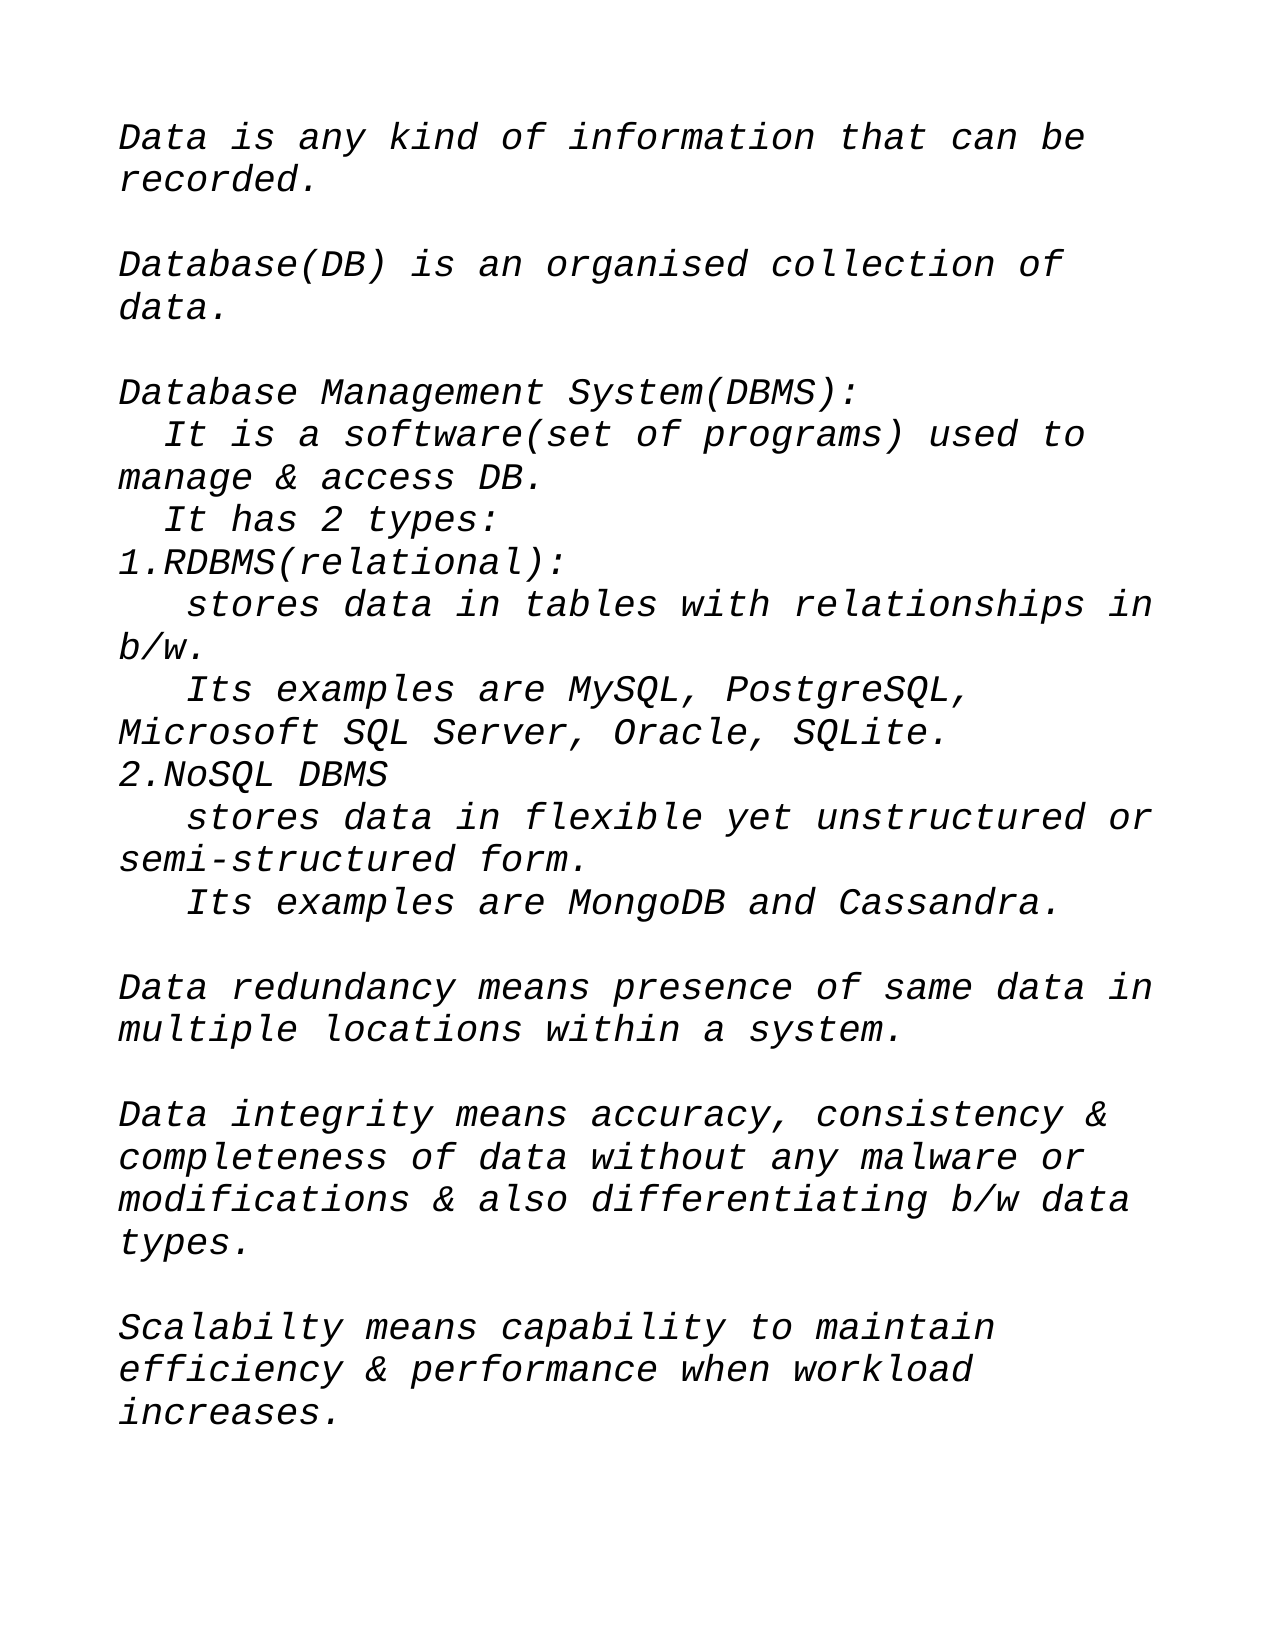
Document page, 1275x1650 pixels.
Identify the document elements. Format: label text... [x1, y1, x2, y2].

text stores data in tables with relationships in b/w. [118, 586, 1157, 671]
text It has 2 types: [118, 501, 1157, 543]
text Data redundancy means presence of same data in multiple locations within a system. [118, 968, 1157, 1053]
text Data is any kind of information that can be recorded. [118, 118, 1157, 203]
text Database(DB) is an organised collection of data. [118, 246, 1157, 331]
text 2.NoSQL DBMS [118, 756, 1157, 798]
text Data integrity means accuracy, consistency & completeness of data without any malware or modifications & also differentiating b/w data types. [118, 1096, 1157, 1266]
text Its examples are MongoDB and Cassandra. [118, 883, 1157, 926]
text 1.RDBMS(relational): [118, 543, 1157, 586]
text It is a software(set of programs) used to manage & access DB. [118, 416, 1157, 501]
text stores data in flexible yet unstructured or semi-structured form. [118, 798, 1157, 883]
text Scalabilty means capability to maintain efficiency & performance when workload increases. [118, 1308, 1157, 1436]
text Database Management System(DBMS): [118, 373, 1157, 416]
text Its examples are MySQL, PostgreSQL, Microsoft SQL Server, Oracle, SQLite. [118, 671, 1157, 756]
